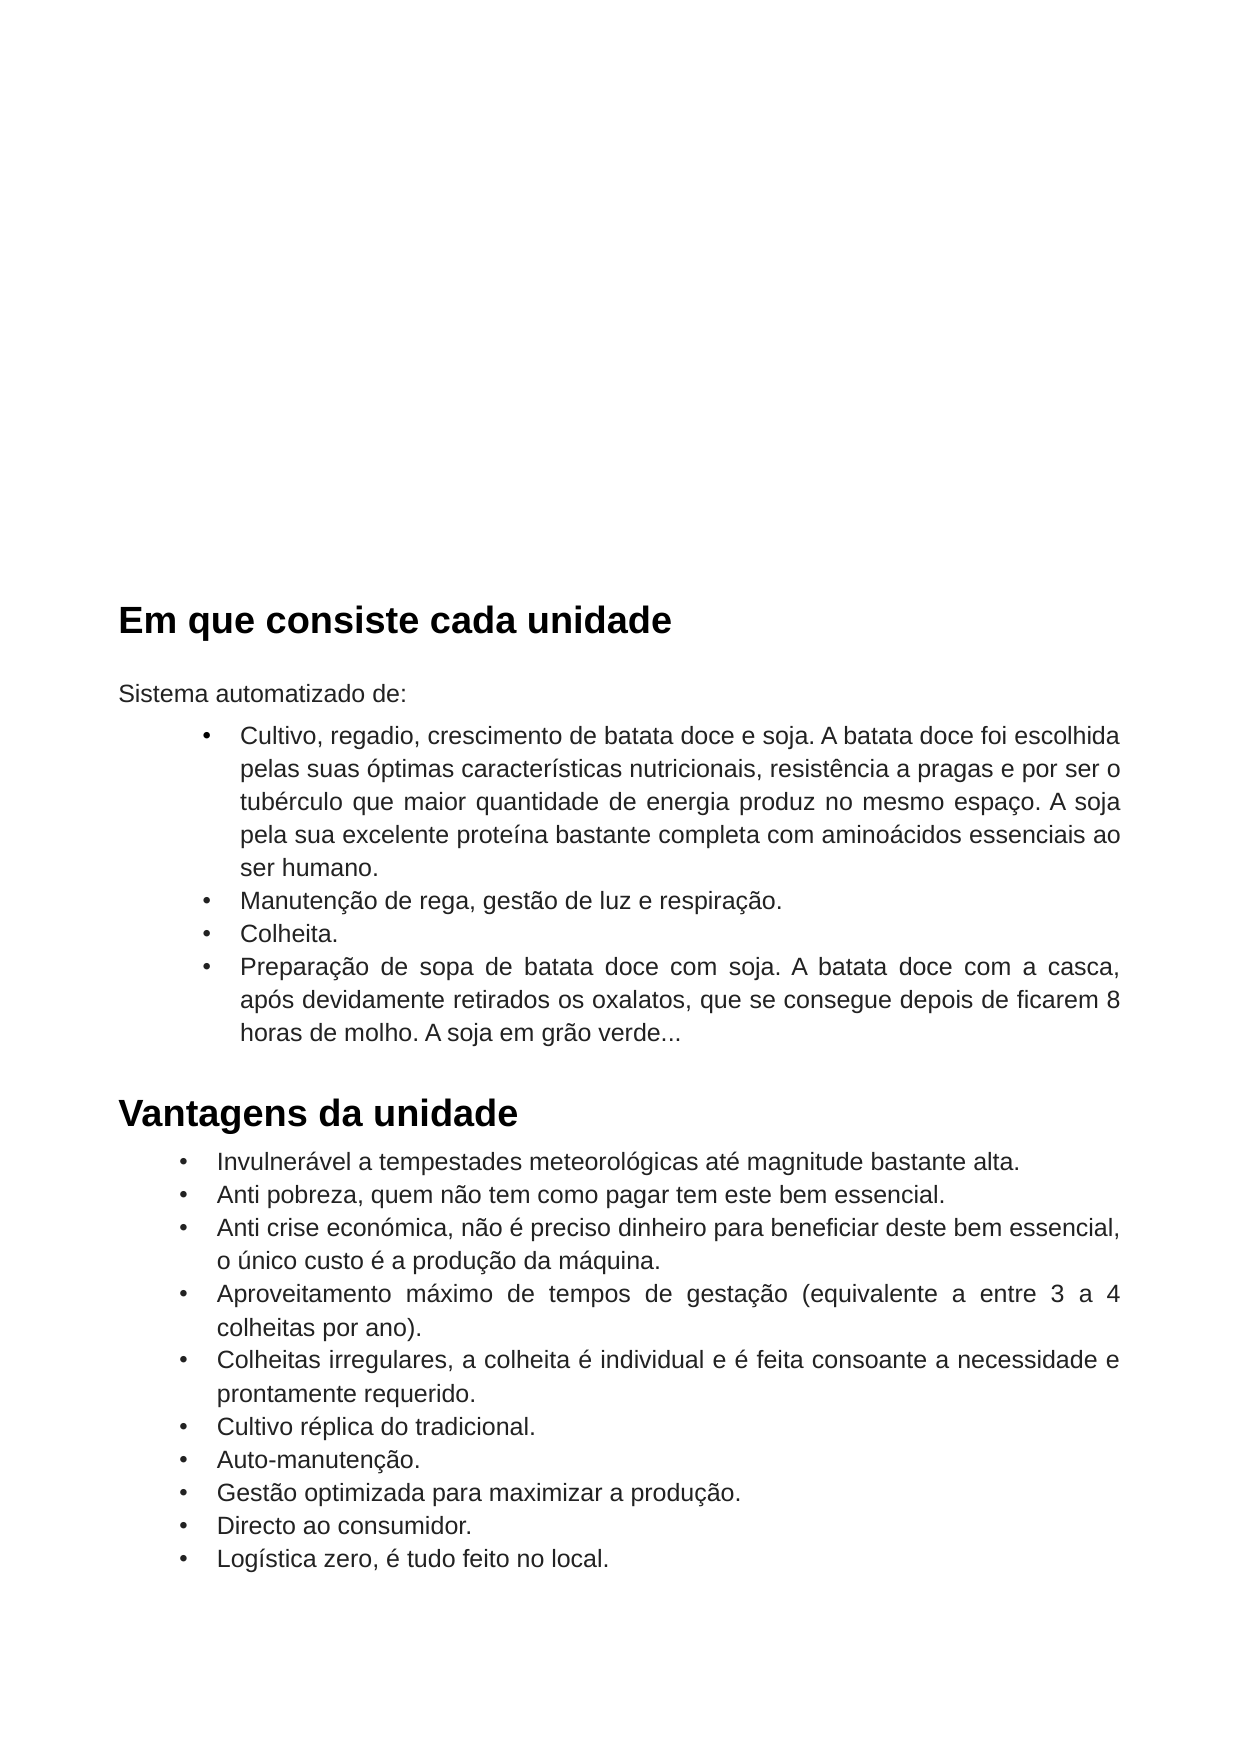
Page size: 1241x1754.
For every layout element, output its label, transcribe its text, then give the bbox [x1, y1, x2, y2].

list Anti crise económica, não é preciso dinheiro para beneficiar deste bem essencial, o único custo é a produção da máquina. [179, 1213, 1122, 1275]
subtitle Sistema automatizado de: [118, 679, 1122, 708]
list Invulnerável a tempestades meteorológicas até magnitude bastante alta. [179, 1147, 1122, 1176]
list Logística zero, é tudo feito no local. [179, 1544, 1122, 1573]
list Cultivo réplica do tradicional. [179, 1412, 1122, 1441]
list Manutenção de rega, gestão de luz e respiração. [202, 886, 1122, 915]
subtitle Em que consiste cada unidade [118, 598, 1122, 642]
list Aproveitamento máximo de tempos de gestação (equivalente a entre 3 a 4 colheitas por ano). [179, 1279, 1122, 1341]
list Cultivo, regadio, crescimento de batata doce e soja. A batata doce foi escolhida pelas suas óptimas características nutricionais, resistência a pragas e por ser o tubérculo que maior quantidade de energia produz no mesmo espaço. A soja pela sua excelente proteína bastante completa com aminoácidos essenciais ao ser humano. [202, 721, 1122, 882]
list Colheitas irregulares, a colheita é individual e é feita consoante a necessidade e prontamente requerido. [179, 1346, 1122, 1407]
list Preparação de sopa de batata doce com soja. A batata doce com a casca, após devidamente retirados os oxalatos, que se consegue depois de ficarem 8 horas de molho. A soja em grão verde... [202, 952, 1122, 1047]
subtitle Vantagens da unidade [118, 1091, 1122, 1134]
list Gestão optimizada para maximizar a produção. [179, 1478, 1122, 1507]
list Colheita. [202, 919, 1122, 948]
list Anti pobreza, quem não tem como pagar tem este bem essencial. [179, 1180, 1122, 1209]
list Auto-manutenção. [179, 1445, 1122, 1474]
list Directo ao consumidor. [179, 1511, 1122, 1540]
